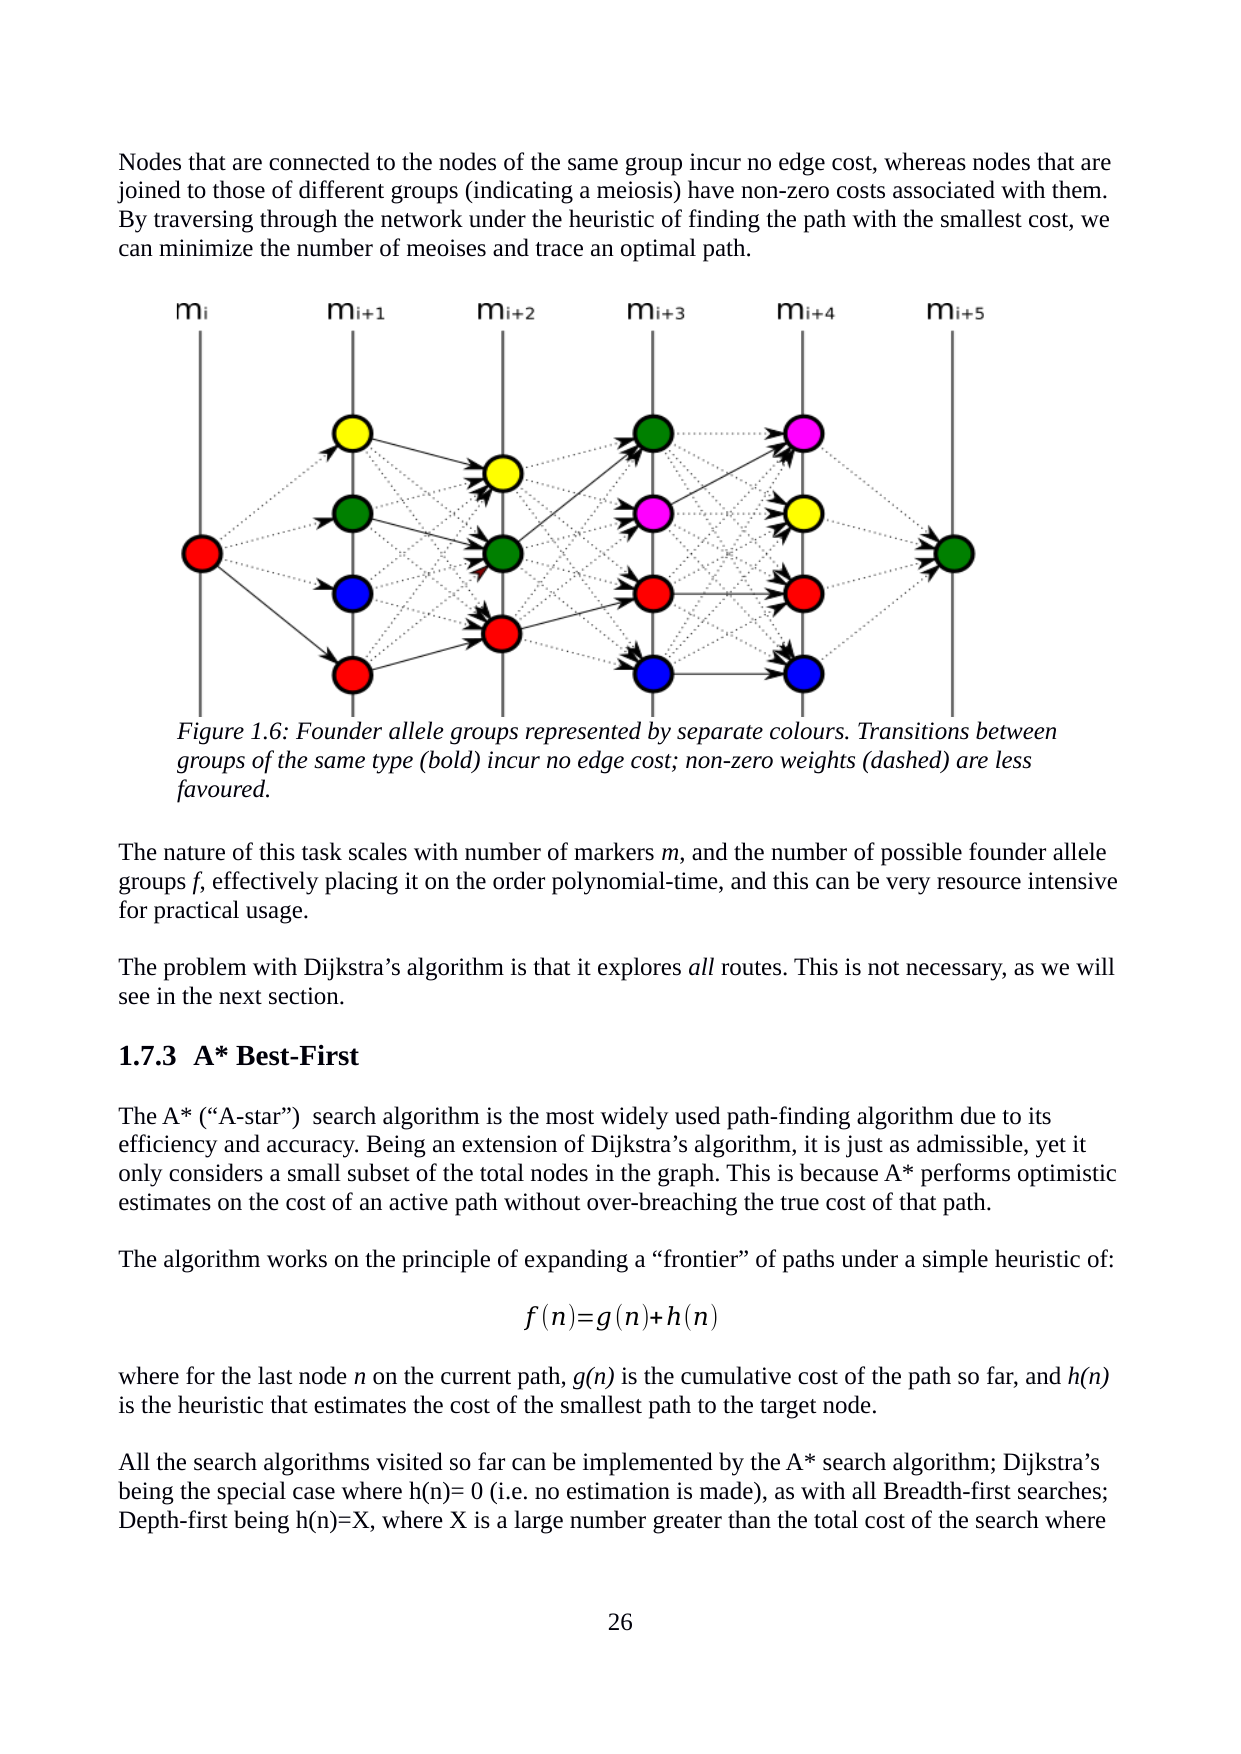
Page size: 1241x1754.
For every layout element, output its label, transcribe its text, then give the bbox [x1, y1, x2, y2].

text The nature of this task scales with number of markers m, and the number of possible founder allele groups f, effectively placing it on the order polynomial-time, and this can be very resource intensive for practical usage. [118, 837, 1122, 923]
text The algorithm works on the principle of expanding a “frontier” of paths under a simple heuristic of: [118, 1244, 1122, 1273]
text where for the last node n on the current path, g(n) is the cumulative cost of the path so far, and h(n) is the heuristic that estimates the cost of the smallest path to the target node. [118, 1361, 1122, 1418]
text The A* (“A-star”) search algorithm is the most widely used path-finding algorithm due to its efficiency and accuracy. Being an extension of Dijkstra’s algorithm, it is just as admissible, yet it only considers a small subset of the total nodes in the graph. This is because A* performs optimistic estimates on the cost of an active path without over-breaching the true cost of that path. [118, 1101, 1122, 1216]
subtitle A* Best-First [118, 1038, 1122, 1072]
text Figure 1.6: Founder allele groups represented by separate colours. Transitions between groups of the same type (bold) incur no edge cost; non-zero weights (dashed) are less favoured. [177, 303, 1063, 802]
text The problem with Dijkstra’s algorithm is that it explores all routes. This is not necessary, as we will see in the next section. [118, 952, 1122, 1010]
picture [176, 303, 984, 717]
text Nodes that are connected to the nodes of the same group incur no edge cost, whereas nodes that are joined to those of different groups (indicating a meiosis) have non-zero costs associated with them. By traversing through the network under the heuristic of finding the path with the smallest cost, we can minimize the number of meoises and trace an optimal path. [118, 147, 1122, 262]
text All the search algorithms visited so far can be implemented by the A* search algorithm; Dijkstra’s being the special case where h(n)= 0 (i.e. no estimation is made), as with all Breadth-first searches; Depth-first being h(n)=X, where X is a large number greater than the total cost of the search where [118, 1447, 1122, 1533]
